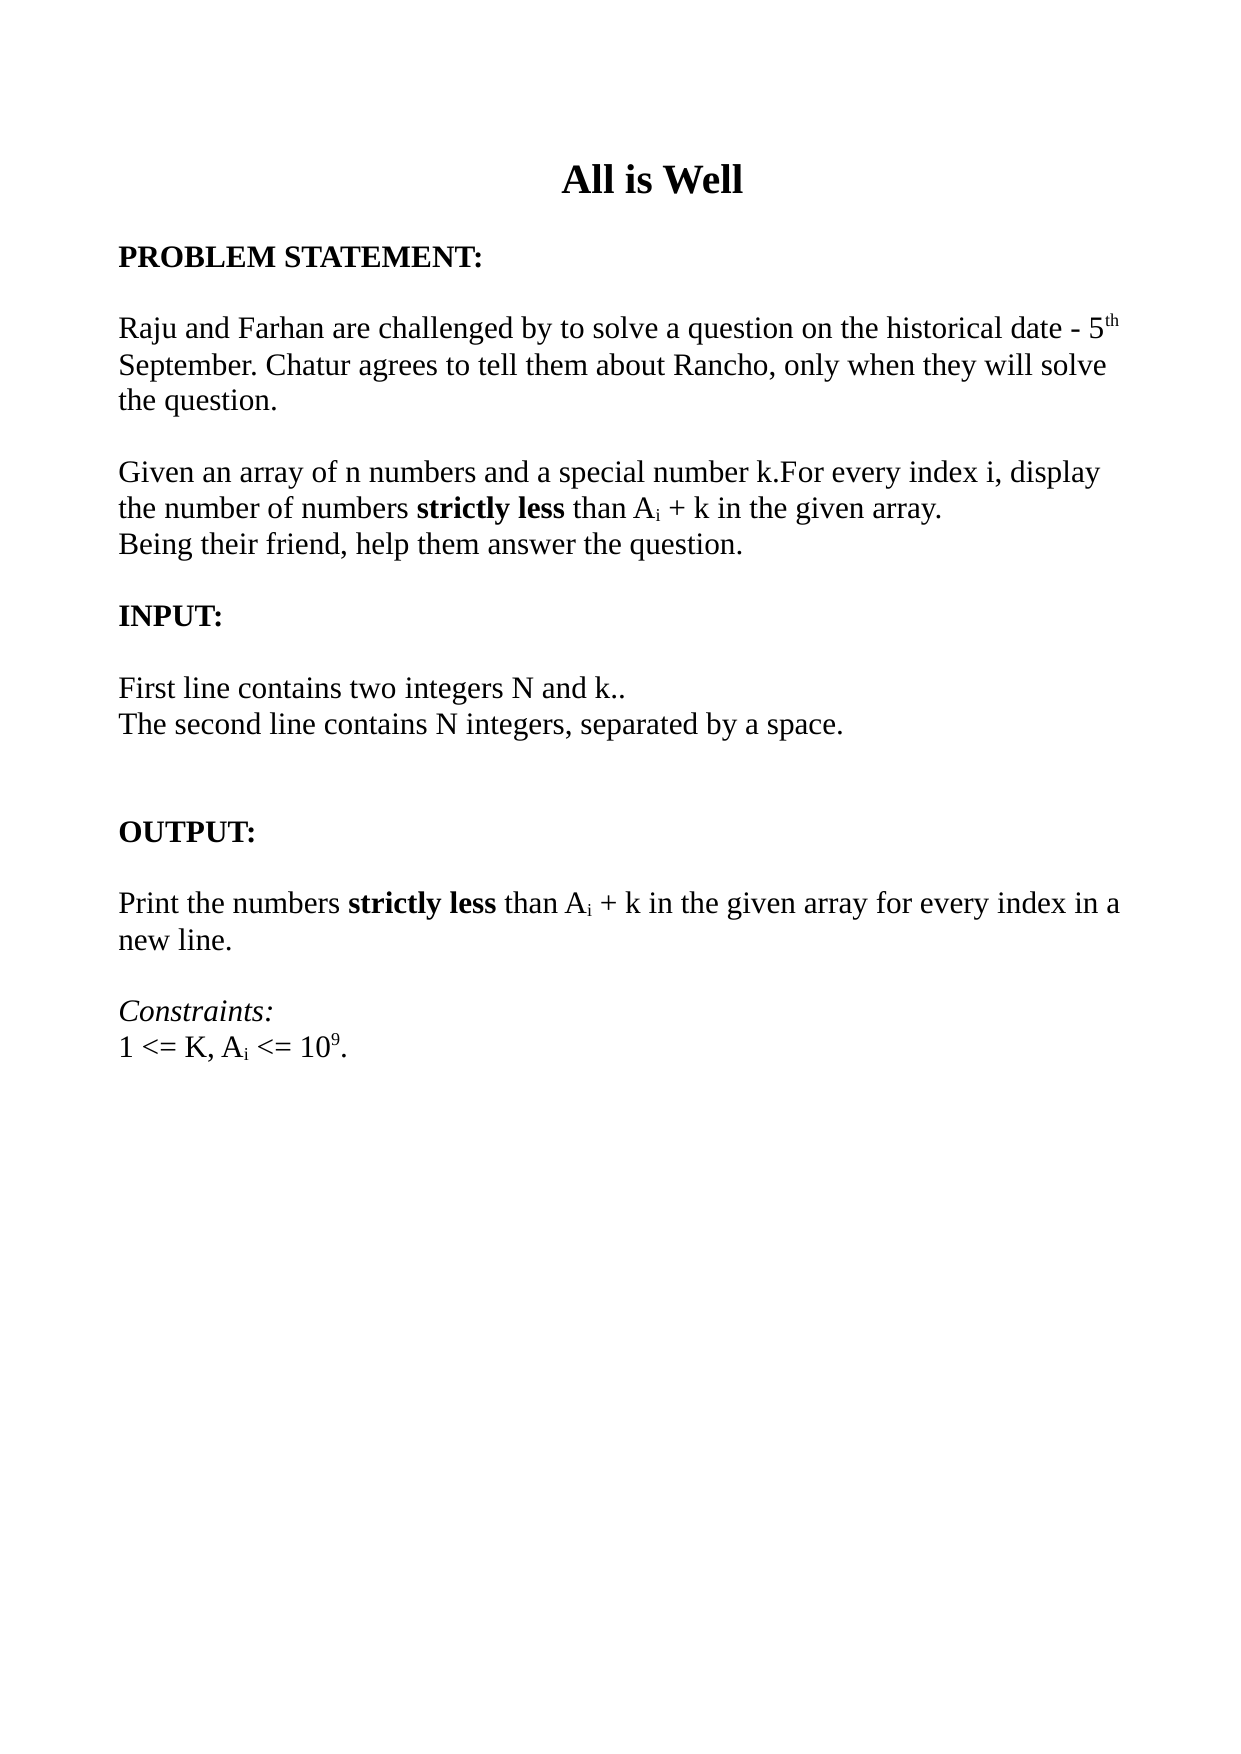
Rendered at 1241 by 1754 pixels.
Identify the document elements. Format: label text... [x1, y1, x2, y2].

text The second line contains N integers, separated by a space. [118, 705, 1122, 741]
text Print the numbers strictly less than Ai + k in the given array for every index in a new line. [118, 885, 1122, 957]
text 1 <= K, Ai <= 109. [118, 1028, 1122, 1064]
text INPUT: [118, 597, 1122, 633]
text Constraints: [118, 993, 1122, 1028]
text First line contains two integers N and k.. [118, 669, 1122, 705]
text All is Well [118, 154, 1122, 202]
text Being their friend, help them answer the question. [118, 525, 1122, 561]
text PROBLEM STATEMENT: [118, 238, 1122, 274]
text Raju and Farhan are challenged by to solve a question on the historical date - 5th September. Chatur agrees to tell them about Rancho, only when they will solve the question. [118, 310, 1122, 418]
text OUTPUT: [118, 813, 1122, 849]
text Given an array of n numbers and a special number k.For every index i, display the number of numbers strictly less than Ai + k in the given array. [118, 453, 1122, 525]
